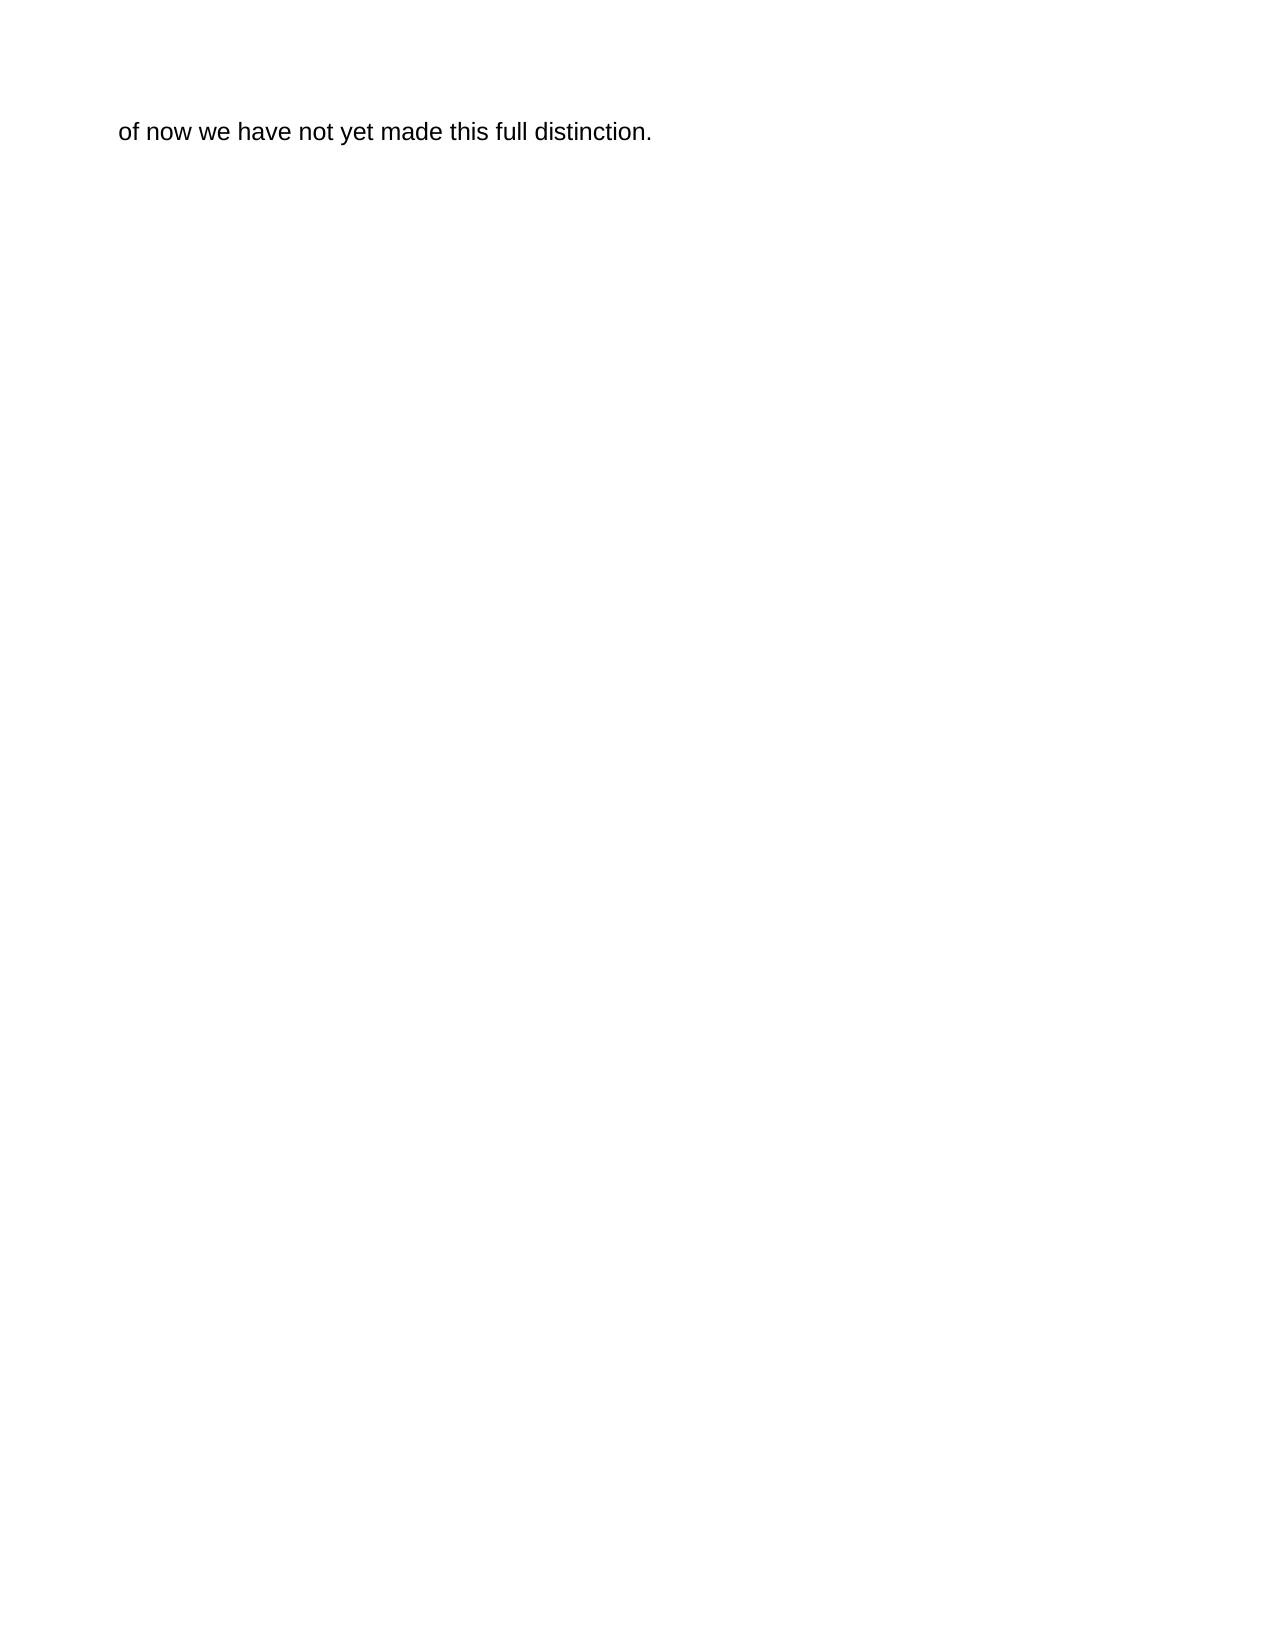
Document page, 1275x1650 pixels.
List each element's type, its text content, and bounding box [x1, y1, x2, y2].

text of now we have not yet made this full distinction. [118, 118, 1157, 146]
